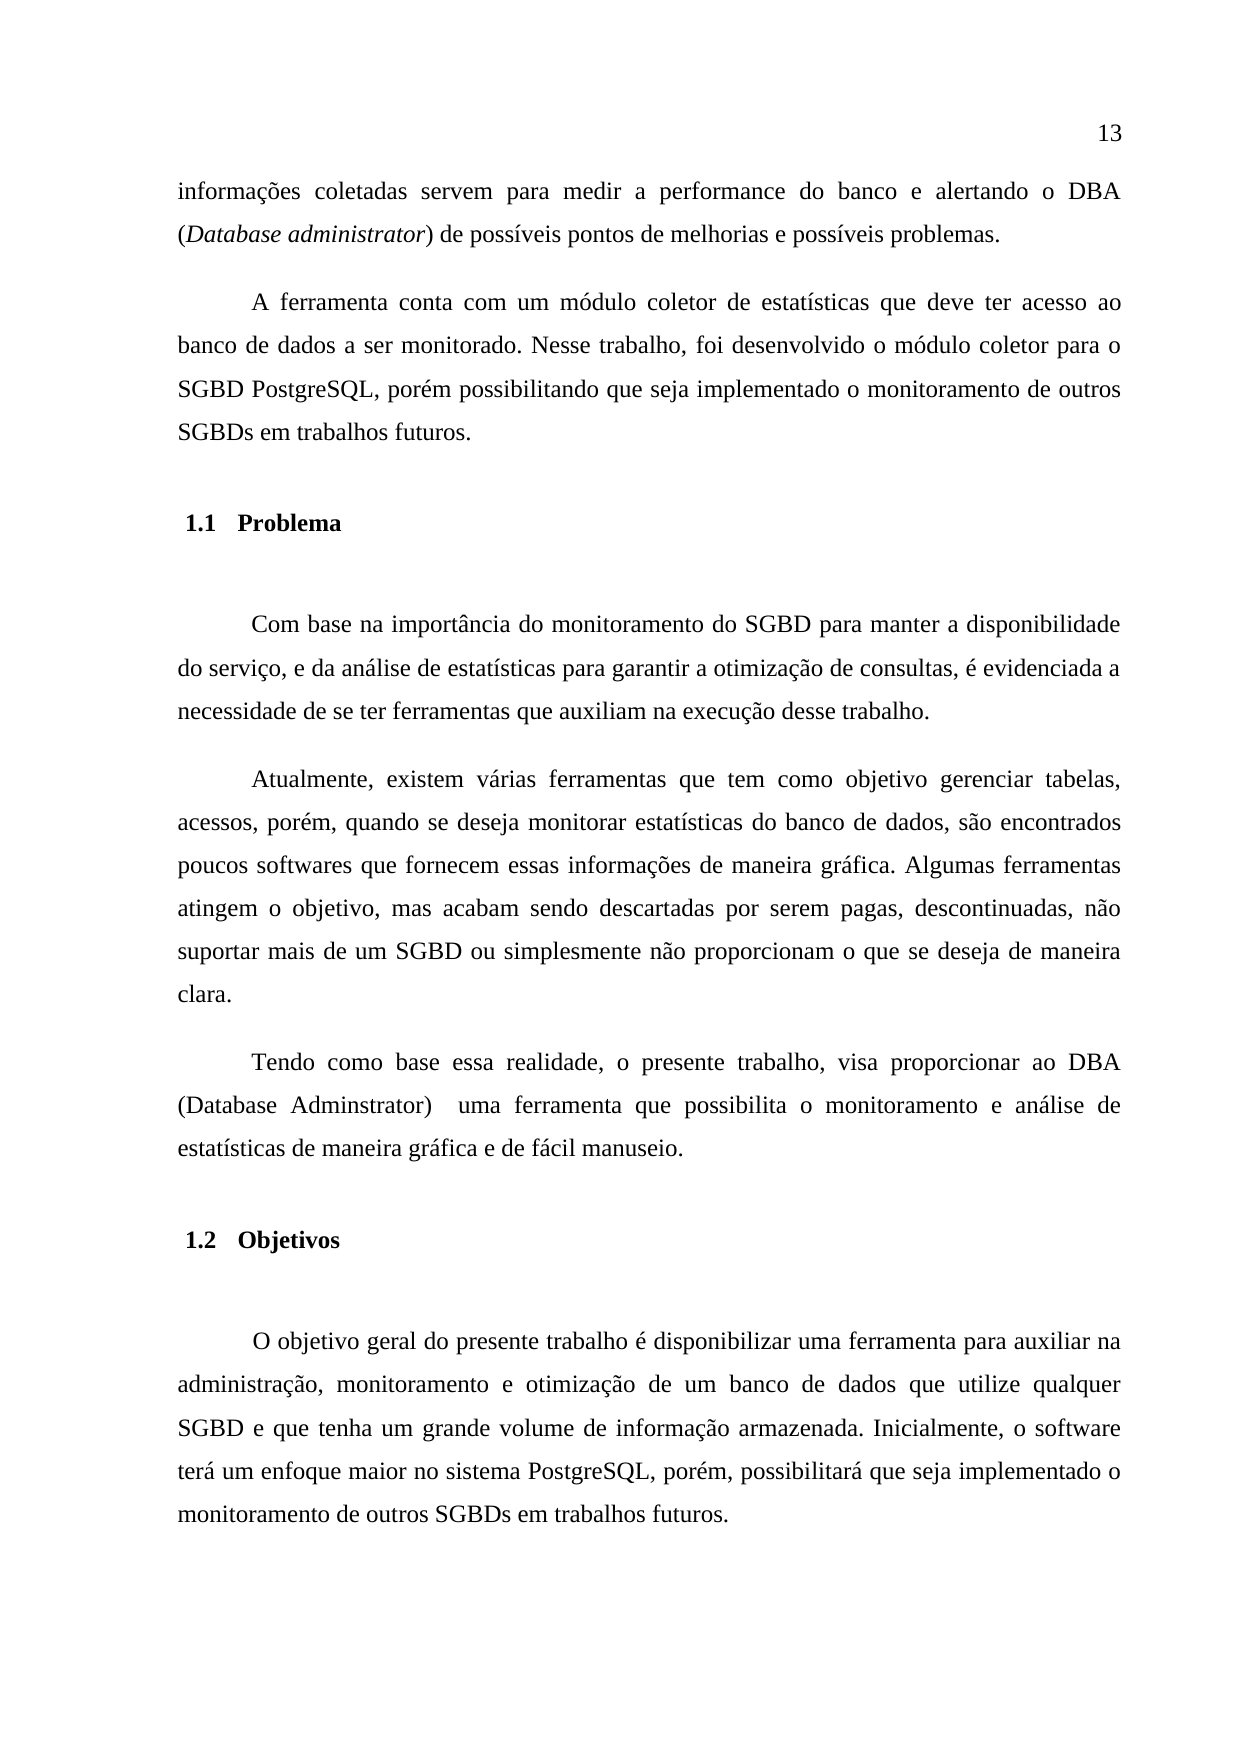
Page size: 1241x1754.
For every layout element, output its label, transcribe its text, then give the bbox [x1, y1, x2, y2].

text O objetivo geral do presente trabalho é disponibilizar uma ferramenta para auxiliar na administração, monitoramento e otimização de um banco de dados que utilize qualquer SGBD e que tenha um grande volume de informação armazenada. Inicialmente, o software terá um enfoque maior no sistema PostgreSQL, porém, possibilitará que seja implementado o monitoramento de outros SGBDs em trabalhos futuros. [177, 1326, 1122, 1528]
list Problema [185, 508, 1122, 537]
list Objetivos [185, 1225, 1122, 1253]
text Tendo como base essa realidade, o presente trabalho, visa proporcionar ao DBA (Database Adminstrator) uma ferramenta que possibilita o monitoramento e análise de estatísticas de maneira gráfica e de fácil manuseio. [177, 1047, 1122, 1162]
text Atualmente, existem várias ferramentas que tem como objetivo gerenciar tabelas, acessos, porém, quando se deseja monitorar estatísticas do banco de dados, são encontrados poucos softwares que fornecem essas informações de maneira gráfica. Algumas ferramentas atingem o objetivo, mas acabam sendo descartadas por serem pagas, descontinuadas, não suportar mais de um SGBD ou simplesmente não proporcionam o que se deseja de maneira clara. [177, 764, 1122, 1008]
text A ferramenta conta com um módulo coletor de estatísticas que deve ter acesso ao banco de dados a ser monitorado. Nesse trabalho, foi desenvolvido o módulo coletor para o SGBD PostgreSQL, porém possibilitando que seja implementado o monitoramento de outros SGBDs em trabalhos futuros. [177, 287, 1122, 446]
text informações coletadas servem para medir a performance do banco e alertando o DBA (Database administrator) de possíveis pontos de melhorias e possíveis problemas. [177, 176, 1122, 248]
text Com base na importância do monitoramento do SGBD para manter a disponibilidade do serviço, e da análise de estatísticas para garantir a otimização de consultas, é evidenciada a necessidade de se ter ferramentas que auxiliam na execução desse trabalho. [177, 609, 1122, 724]
